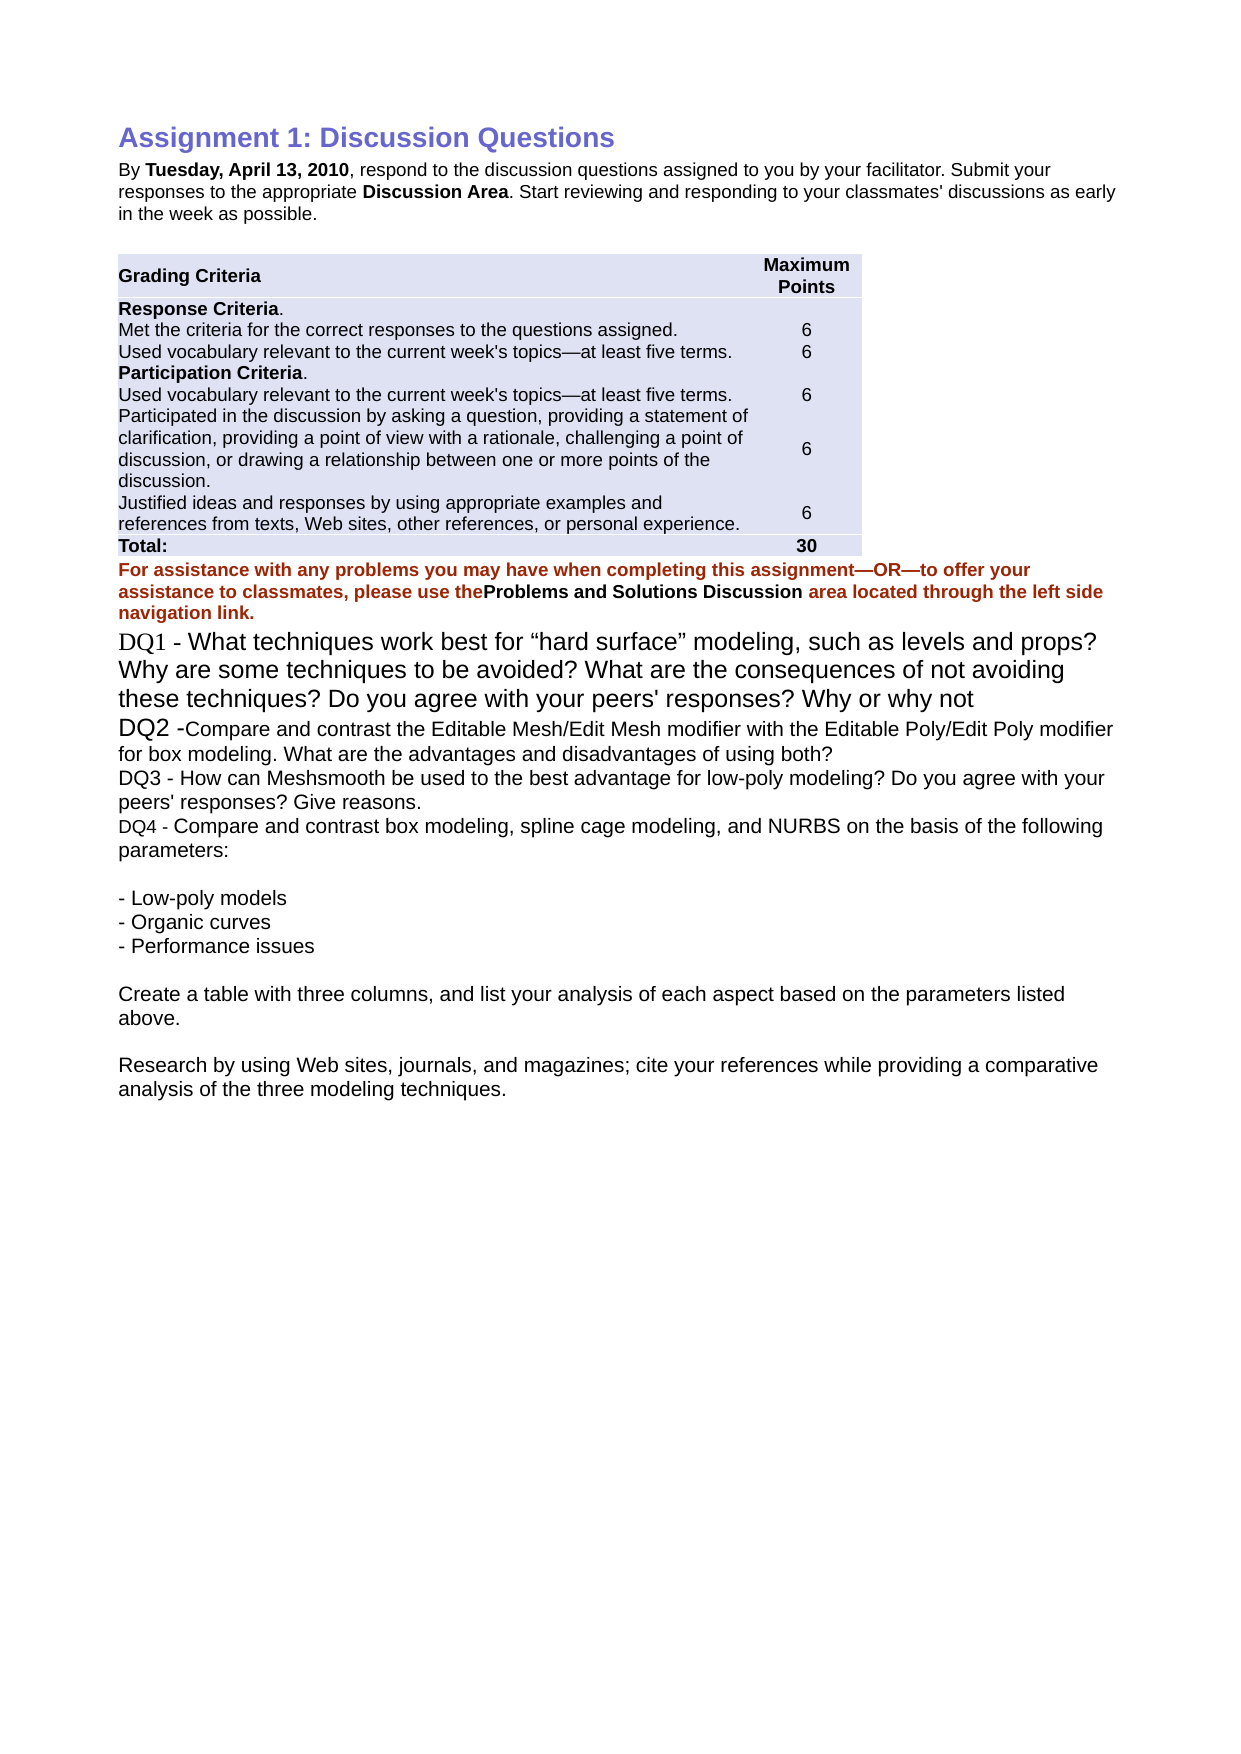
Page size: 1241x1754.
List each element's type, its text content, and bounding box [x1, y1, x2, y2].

table_cell 6 [751, 491, 862, 534]
table_cell Met the criteria for the correct responses to the questions assigned. [118, 319, 751, 341]
table_cell Used vocabulary relevant to the current week's topics—at least five terms. [118, 384, 751, 405]
table_cell Participation Criteria. [118, 362, 751, 384]
table_header Maximum Points [751, 254, 862, 297]
table_cell Total: [118, 535, 751, 556]
text For assistance with any problems you may have when completing this assignment—OR—to offer your assistance to classmates, please use theProblems and Solutions Discussion area located through the left side navigation link. [118, 559, 1122, 624]
table_cell 6 [751, 405, 862, 491]
text DQ3 - How can Meshsmooth be used to the best advantage for low-poly modeling? Do you agree with your peers' responses? Give reasons. [118, 766, 1122, 814]
table_header Grading Criteria [118, 254, 751, 297]
table_cell Participated in the discussion by asking a question, providing a statement of clarification, providing a point of view with a rationale, challenging a point of discussion, or drawing a relationship between one or more points of the discussion. [118, 405, 751, 491]
text Assignment 1: Discussion Questions [118, 121, 1122, 153]
table_cell 30 [751, 535, 862, 556]
table_cell Justified ideas and responses by using appropriate examples and references from texts, Web sites, other references, or personal experience. [118, 491, 751, 534]
table_cell 6 [751, 341, 862, 362]
text DQ1 - What techniques work best for “hard surface” modeling, such as levels and props? Why are some techniques to be avoided? What are the consequences of not avoiding these techniques? Do you agree with your peers' responses? Why or why not [118, 627, 1122, 713]
table_cell 6 [751, 384, 862, 405]
text By Tuesday, April 13, 2010, respond to the discussion questions assigned to you by your facilitator. Submit your responses to the appropriate Discussion Area. Start reviewing and responding to your classmates' discussions as early in the week as possible. [118, 159, 1122, 224]
text DQ4 - Compare and contrast box modeling, spline cage modeling, and NURBS on the basis of the following parameters: - Low-poly models - Organic curves - Performance issues Create a table with three columns, and list your analysis of each aspect based on the parameters listed above. Research by using Web sites, journals, and magazines; cite your references while providing a comparative analysis of the three modeling techniques. [118, 814, 1122, 1101]
table_cell [751, 298, 862, 319]
table_cell 6 [751, 319, 862, 341]
table_cell Response Criteria. [118, 298, 751, 319]
table_cell [751, 362, 862, 384]
table_cell Used vocabulary relevant to the current week's topics—at least five terms. [118, 341, 751, 362]
text DQ2 -Compare and contrast the Editable Mesh/Edit Mesh modifier with the Editable Poly/Edit Poly modifier for box modeling. What are the advantages and disadvantages of using both? [118, 713, 1122, 766]
